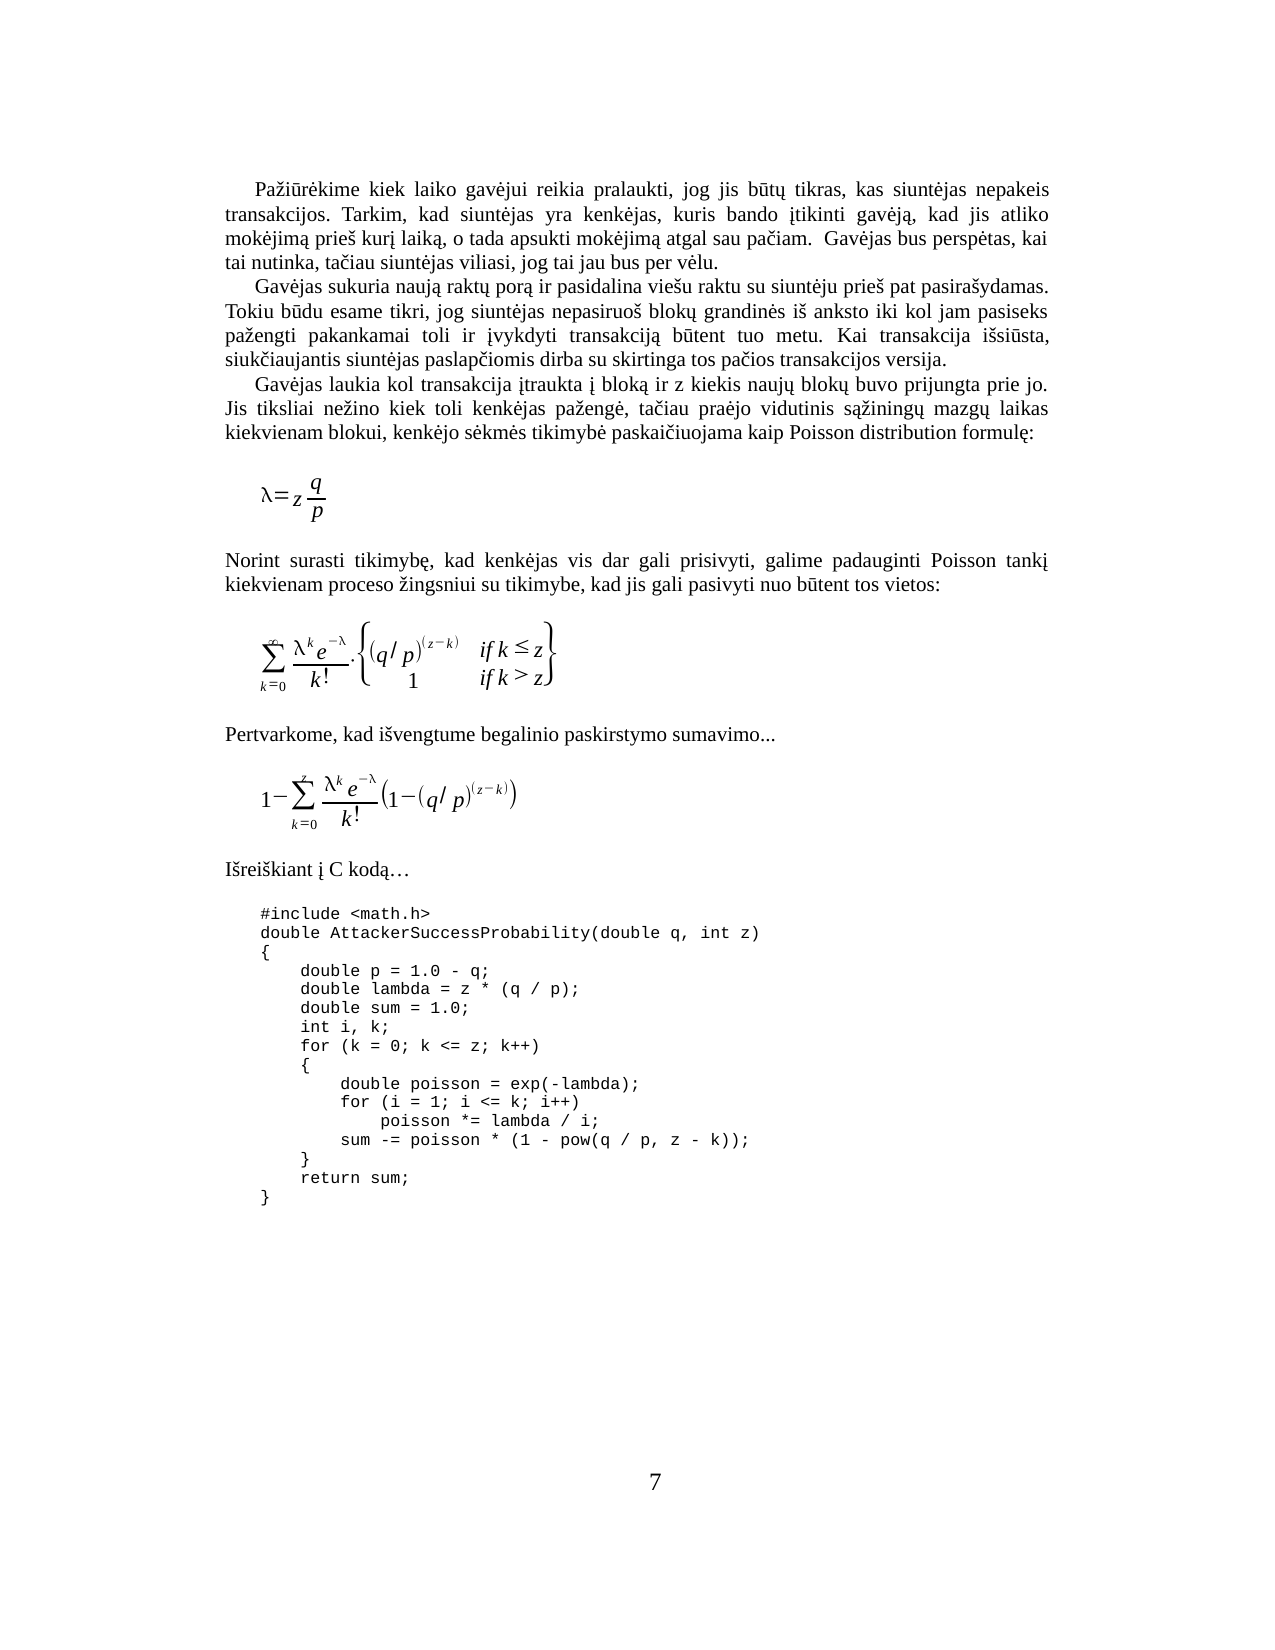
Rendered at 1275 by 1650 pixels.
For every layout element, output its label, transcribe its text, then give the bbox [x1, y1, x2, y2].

text Išreiškiant į C kodą… [225, 857, 1050, 881]
text Norint surasti tikimybę, kad kenkėjas vis dar gali prisivyti, galime padauginti Poisson tankį kiekvienam proceso žingsniui su tikimybe, kad jis gali pasivyti nuo būtent tos vietos: [225, 547, 1050, 596]
text Pažiūrėkime kiek laiko gavėjui reikia pralaukti, jog jis būtų tikras, kas siuntėjas nepakeis transakcijos. Tarkim, kad siuntėjas yra kenkėjas, kuris bando įtikinti gavėją, kad jis atliko mokėjimą prieš kurį laiką, o tada apsukti mokėjimą atgal sau pačiam. Gavėjas bus perspėtas, kai tai nutinka, tačiau siuntėjas viliasi, jog tai jau bus per vėlu. [225, 177, 1050, 274]
text Pertvarkome, kad išvengtume begalinio paskirstymo sumavimo... [225, 721, 1050, 746]
text Gavėjas sukuria naują raktų porą ir pasidalina viešu raktu su siuntėju prieš pat pasirašydamas. Tokiu būdu esame tikri, jog siuntėjas nepasiruoš blokų grandinės iš anksto iki kol jam pasiseks pažengti pakankamai toli ir įvykdyti transakciją būtent tuo metu. Kai transakcija išsiūsta, siukčiaujantis siuntėjas paslapčiomis dirba su skirtinga tos pačios transakcijos versija. [225, 274, 1050, 371]
text Gavėjas laukia kol transakcija įtraukta į bloką ir z kiekis naujų blokų buvo prijungta prie jo. Jis tiksliai nežino kiek toli kenkėjas pažengė, tačiau praėjo vidutinis sąžiningų mazgų laikas kiekvienam blokui, kenkėjo sėkmės tikimybė paskaičiuojama kaip Poisson distribution formulę: [225, 371, 1050, 444]
